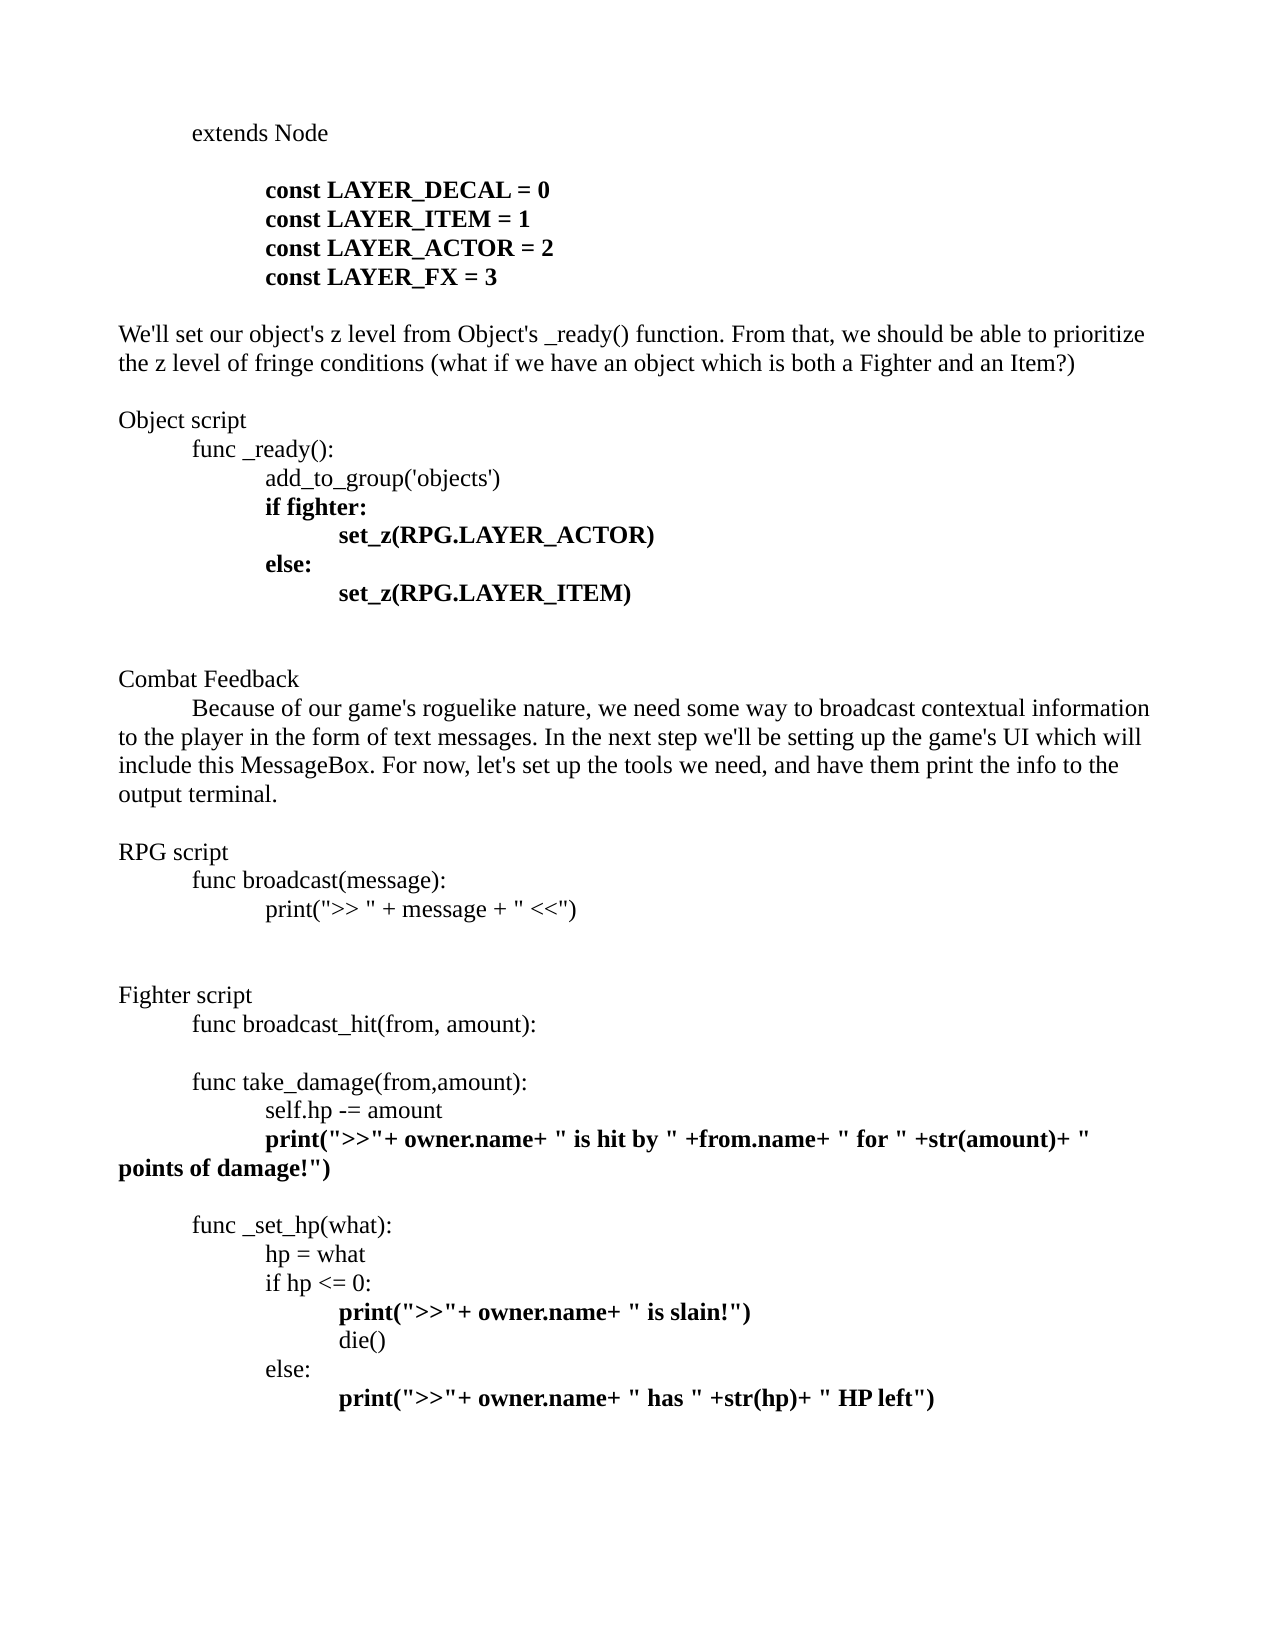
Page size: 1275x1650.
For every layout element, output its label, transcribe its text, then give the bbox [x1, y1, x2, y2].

text extends Node const LAYER_DECAL = 0 const LAYER_ITEM = 1 const LAYER_ACTOR = 2 const LAYER_FX = 3 [118, 118, 1157, 291]
text func broadcast(message): print(">> " + message + " <<") [118, 866, 1157, 923]
text RPG script [118, 837, 1157, 866]
text func _ready(): add_to_group('objects') if fighter: set_z(RPG.LAYER_ACTOR) else: set_z(RPG.LAYER_ITEM) [118, 434, 1157, 607]
text func _set_hp(what): hp = what if hp <= 0: print(">>"+ owner.name+ " is slain!") die() else: print(">>"+ owner.name+ " has " +str(hp)+ " HP left") [118, 1211, 1157, 1412]
text We'll set our object's z level from Object's _ready() function. From that, we should be able to prioritize the z level of fringe conditions (what if we have an object which is both a Fighter and an Item?) [118, 319, 1157, 377]
text Object script [118, 406, 1157, 434]
text Combat Feedback [118, 664, 1157, 693]
text Because of our game's roguelike nature, we need some way to broadcast contextual information to the player in the form of text messages. In the next step we'll be setting up the game's UI which will include this MessageBox. For now, let's set up the tools we need, and have them print the info to the output terminal. [118, 693, 1157, 808]
text func take_damage(from,amount): self.hp -= amount print(">>"+ owner.name+ " is hit by " +from.name+ " for " +str(amount)+ " points of damage!") [118, 1067, 1157, 1182]
text Fighter script [118, 981, 1157, 1009]
text func broadcast_hit(from, amount): [118, 1009, 1157, 1038]
